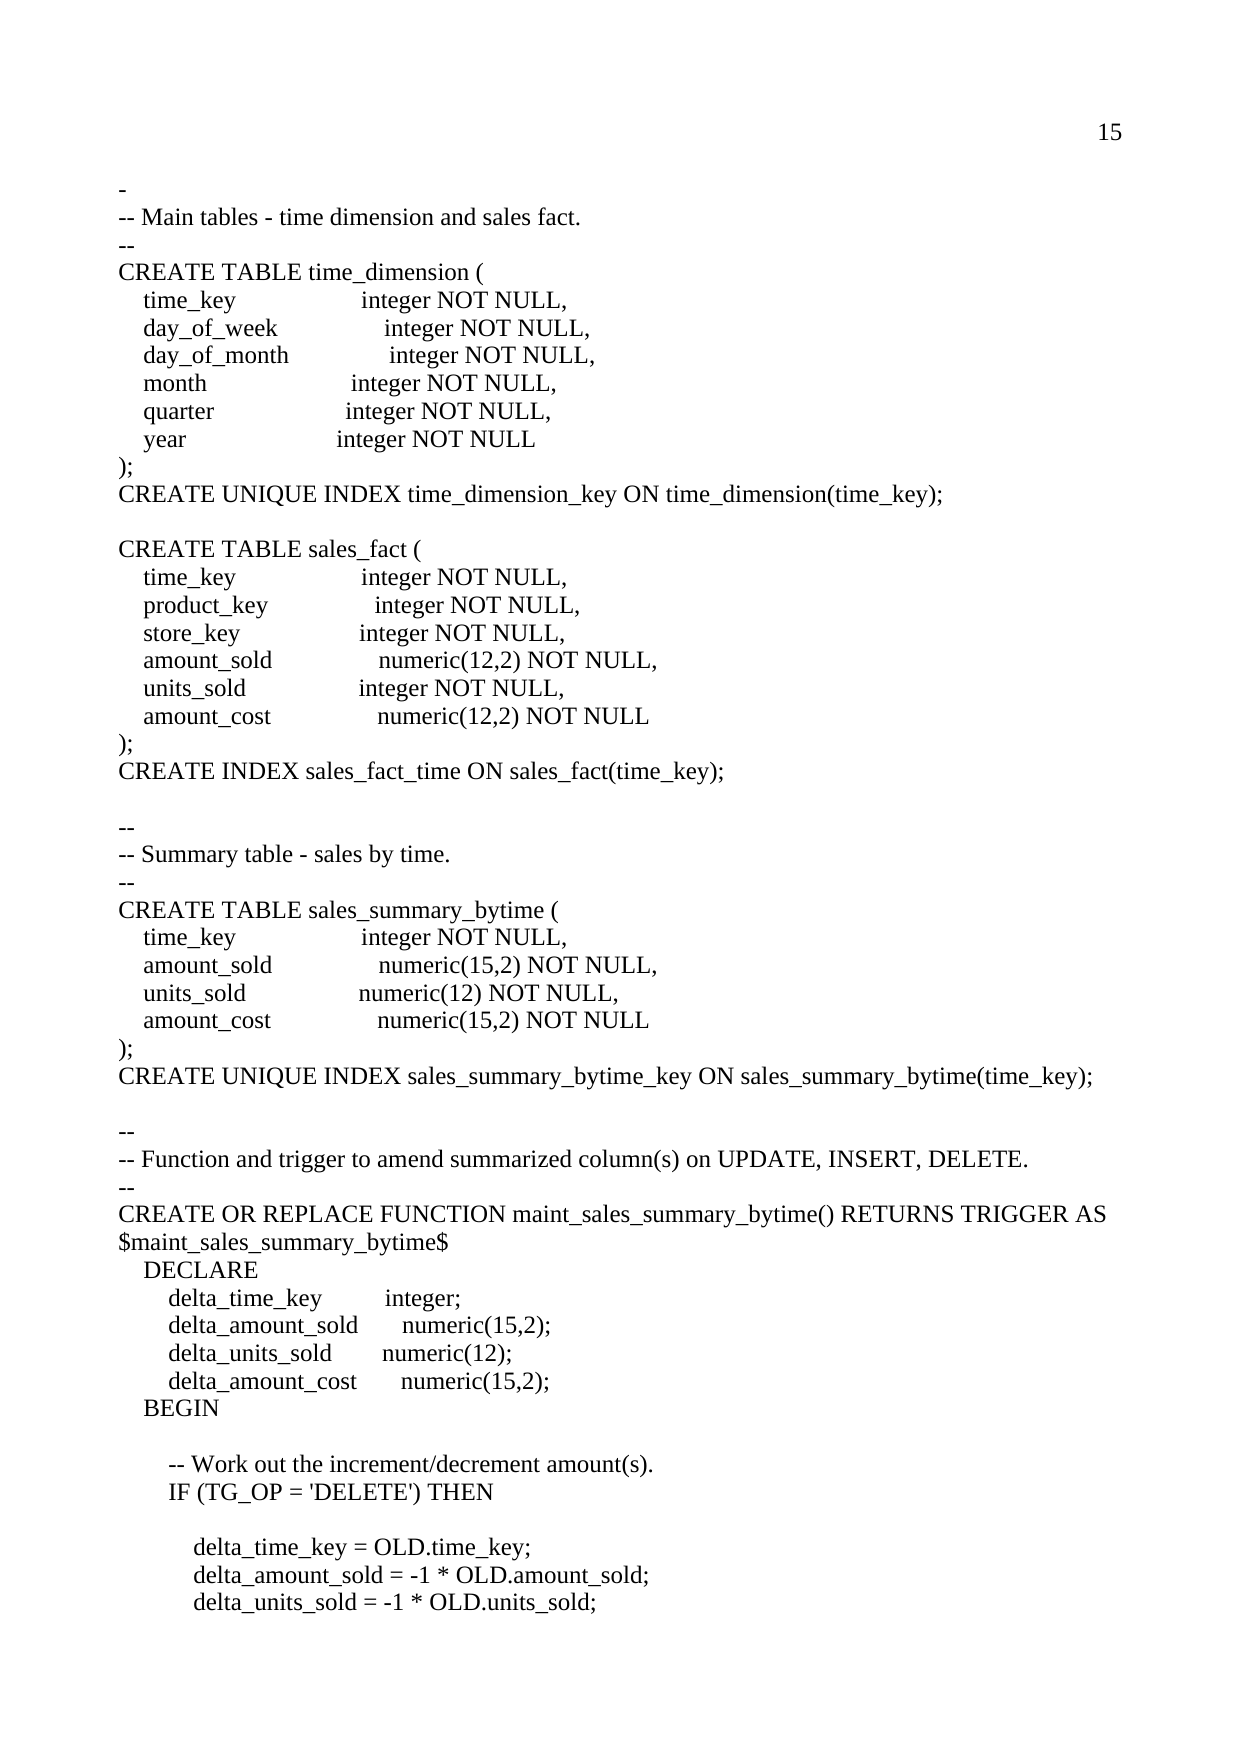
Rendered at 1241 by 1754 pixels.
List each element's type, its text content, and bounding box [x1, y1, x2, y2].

text amount_cost numeric(12,2) NOT NULL [118, 702, 1122, 729]
text -- Main tables - time dimension and sales fact. [118, 203, 1122, 231]
text - [118, 175, 1122, 203]
text ); [118, 729, 1122, 757]
text CREATE TABLE sales_fact ( [118, 536, 1122, 563]
text CREATE TABLE time_dimension ( [118, 258, 1122, 286]
text IF (TG_OP = 'DELETE') THEN [118, 1478, 1122, 1505]
text store_key integer NOT NULL, [118, 619, 1122, 646]
text amount_cost numeric(15,2) NOT NULL [118, 1007, 1122, 1034]
text CREATE INDEX sales_fact_time ON sales_fact(time_key); [118, 757, 1122, 785]
text time_key integer NOT NULL, [118, 923, 1122, 951]
text -- Summary table - sales by time. [118, 840, 1122, 868]
text -- [118, 1173, 1122, 1201]
text -- Function and trigger to amend summarized column(s) on UPDATE, INSERT, DELETE. [118, 1145, 1122, 1173]
text delta_amount_cost numeric(15,2); [118, 1367, 1122, 1394]
text BEGIN [118, 1394, 1122, 1422]
text ); [118, 452, 1122, 480]
text CREATE TABLE sales_summary_bytime ( [118, 896, 1122, 923]
text month integer NOT NULL, [118, 369, 1122, 397]
text -- Work out the increment/decrement amount(s). [118, 1450, 1122, 1478]
text -- [118, 813, 1122, 840]
text day_of_week integer NOT NULL, [118, 314, 1122, 342]
text -- [118, 1117, 1122, 1145]
text quarter integer NOT NULL, [118, 397, 1122, 425]
text CREATE UNIQUE INDEX time_dimension_key ON time_dimension(time_key); [118, 480, 1122, 508]
text amount_sold numeric(12,2) NOT NULL, [118, 646, 1122, 674]
text time_key integer NOT NULL, [118, 286, 1122, 314]
text CREATE OR REPLACE FUNCTION maint_sales_summary_bytime() RETURNS TRIGGER AS $maint_sales_summary_bytime$ [118, 1201, 1122, 1256]
text product_key integer NOT NULL, [118, 591, 1122, 619]
text delta_time_key = OLD.time_key; [118, 1533, 1122, 1561]
text delta_units_sold numeric(12); [118, 1339, 1122, 1367]
text amount_sold numeric(15,2) NOT NULL, [118, 951, 1122, 979]
text time_key integer NOT NULL, [118, 563, 1122, 591]
text CREATE UNIQUE INDEX sales_summary_bytime_key ON sales_summary_bytime(time_key); [118, 1062, 1122, 1090]
text ); [118, 1034, 1122, 1062]
text -- [118, 868, 1122, 896]
text units_sold integer NOT NULL, [118, 674, 1122, 702]
text delta_units_sold = -1 * OLD.units_sold; [118, 1588, 1122, 1616]
text DECLARE [118, 1256, 1122, 1284]
text day_of_month integer NOT NULL, [118, 342, 1122, 369]
text -- [118, 231, 1122, 258]
text year integer NOT NULL [118, 425, 1122, 452]
text delta_time_key integer; [118, 1284, 1122, 1311]
text delta_amount_sold = -1 * OLD.amount_sold; [118, 1561, 1122, 1588]
text units_sold numeric(12) NOT NULL, [118, 979, 1122, 1007]
text delta_amount_sold numeric(15,2); [118, 1311, 1122, 1339]
